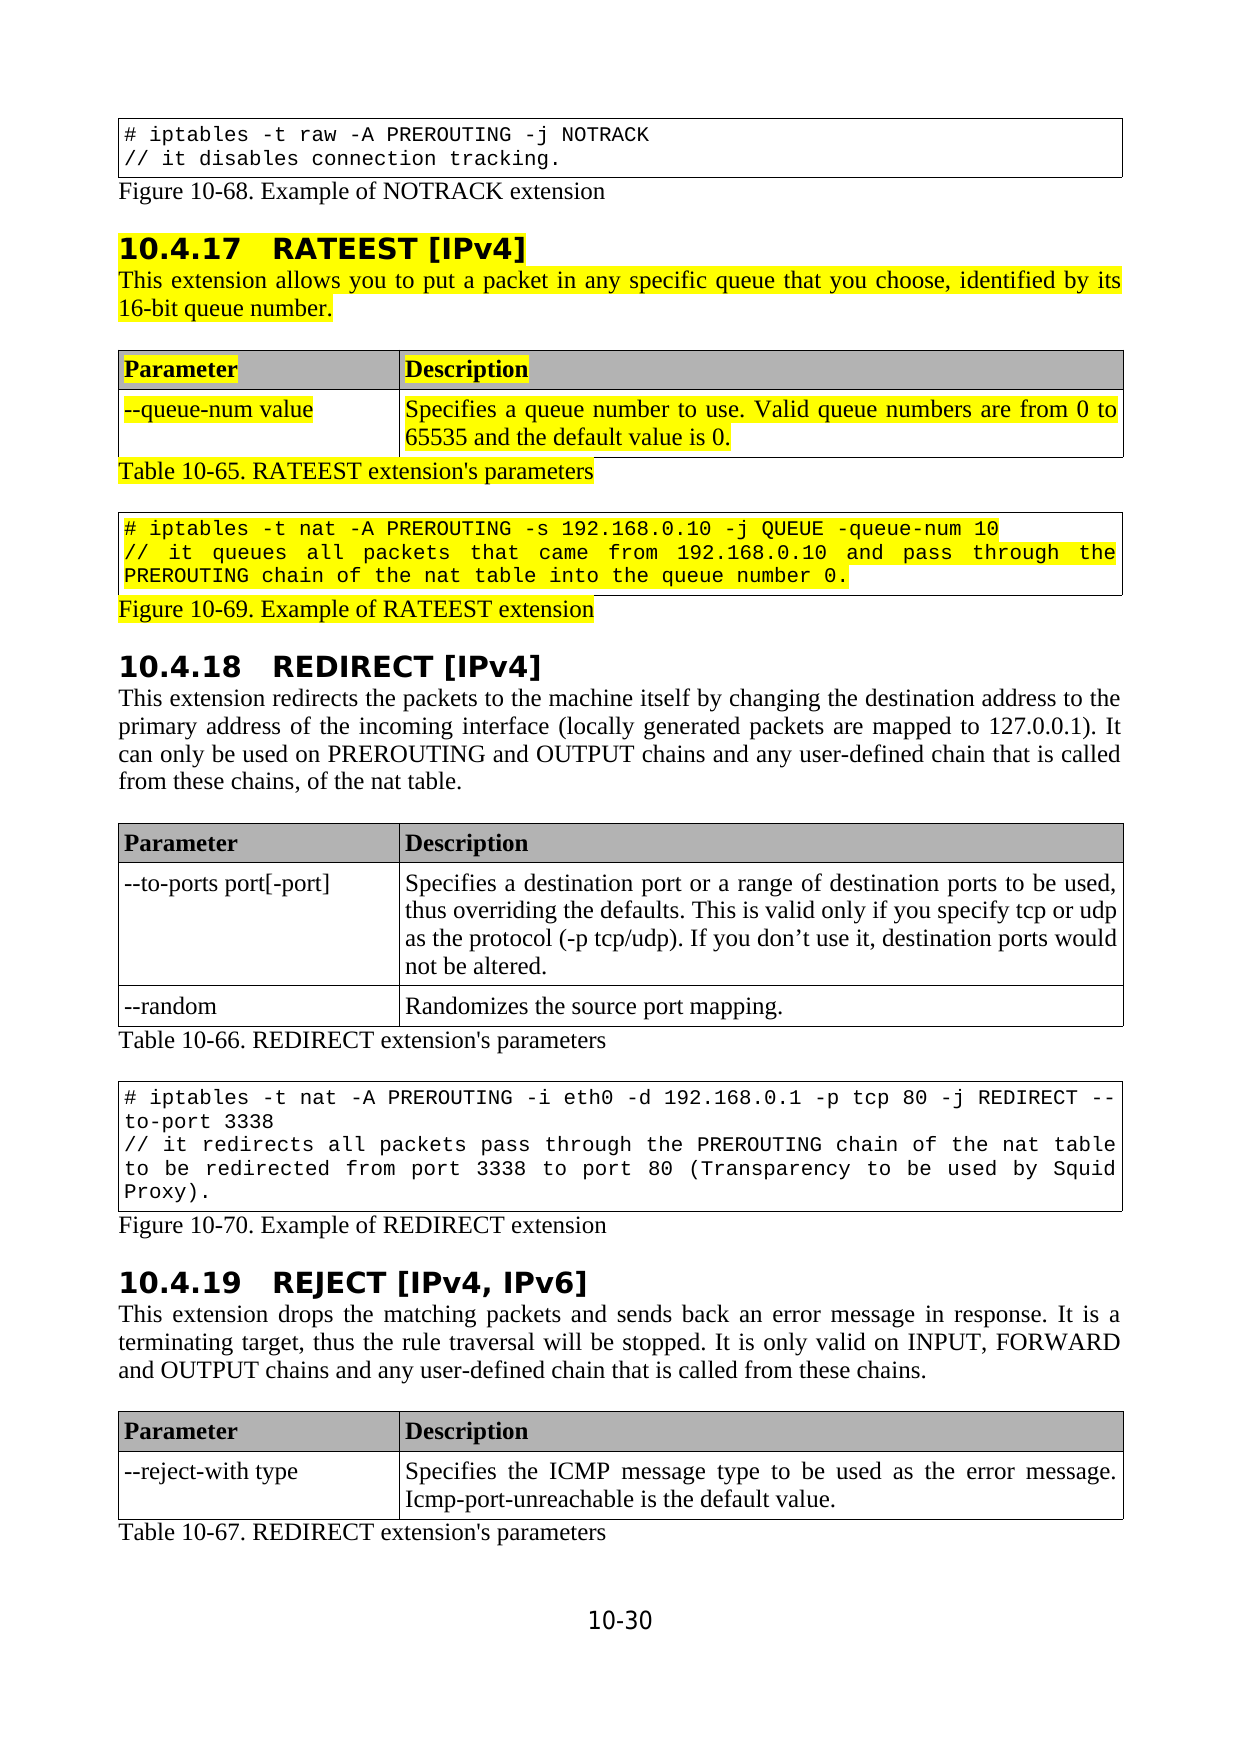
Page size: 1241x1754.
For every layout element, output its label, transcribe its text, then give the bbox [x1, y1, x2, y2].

text Table 10-67. REDIRECT extension's parameters [118, 1520, 1122, 1546]
text This extension allows you to put a packet in any specific queue that you choose, identified by its 16-bit queue number. [118, 266, 1122, 322]
table_header Description [400, 824, 1123, 862]
table_header # iptables -t raw -A PREROUTING -j NOTRACK // it disables connection tracking. [119, 119, 1122, 177]
table_cell --to-ports port[-port] [119, 863, 399, 985]
table_header # iptables -t nat -A PREROUTING -s 192.168.0.10 -j QUEUE -queue-num 10 // it queues all packets that came from 192.168.0.10 and pass through the PREROUTING chain of the nat table into the queue number 0. [119, 513, 1122, 595]
table_cell Specifies the ICMP message type to be used as the error message. Icmp-port-unreachable is the default value. [400, 1452, 1123, 1518]
text 10.4.18 REDIRECT [IPv4] [118, 650, 1122, 684]
table_header Description [400, 351, 1123, 389]
text This extension drops the matching packets and sends back an error message in response. It is a terminating target, thus the rule traversal will be stopped. It is only valid on INPUT, FORWARD and OUTPUT chains and any user-defined chain that is called from these chains. [118, 1300, 1122, 1383]
table_cell --reject-with type [119, 1452, 399, 1518]
table_cell Specifies a destination port or a range of destination ports to be used, thus overriding the defaults. This is valid only if you specify tcp or udp as the protocol (-p tcp/udp). If you don’t use it, destination ports would not be altered. [400, 863, 1123, 985]
text This extension redirects the packets to the machine itself by changing the destination address to the primary address of the incoming interface (locally generated packets are mapped to 127.0.0.1). It can only be used on PREROUTING and OUTPUT chains and any user-defined chain that is called from these chains, of the nat table. [118, 684, 1122, 795]
table_header Parameter [119, 1412, 399, 1451]
text Table 10-65. RATEEST extension's parameters [118, 458, 1122, 484]
table_header # iptables -t nat -A PREROUTING -i eth0 -d 192.168.0.1 -p tcp 80 -j REDIRECT --to-port 3338 // it redirects all packets pass through the PREROUTING chain of the nat table to be redirected from port 3338 to port 80 (Transparency to be used by Squid Proxy). [119, 1082, 1122, 1211]
table_cell Randomizes the source port mapping. [400, 986, 1123, 1026]
text 10.4.19 REJECT [IPv4, IPv6] [118, 1266, 1122, 1300]
table_cell --random [119, 986, 399, 1026]
table_cell --queue-num value [119, 390, 399, 457]
text 10.4.17 RATEEST [IPv4] [118, 232, 1122, 266]
table_header Parameter [119, 824, 399, 862]
text Figure 10-70. Example of REDIRECT extension [118, 1212, 1122, 1239]
table_header Description [400, 1412, 1123, 1451]
table_cell Specifies a queue number to use. Valid queue numbers are from 0 to 65535 and the default value is 0. [400, 390, 1123, 457]
table_header Parameter [119, 351, 399, 389]
text Figure 10-68. Example of NOTRACK extension [118, 178, 1122, 205]
text Figure 10-69. Example of RATEEST extension [118, 596, 1122, 623]
text Table 10-66. REDIRECT extension's parameters [118, 1027, 1122, 1053]
